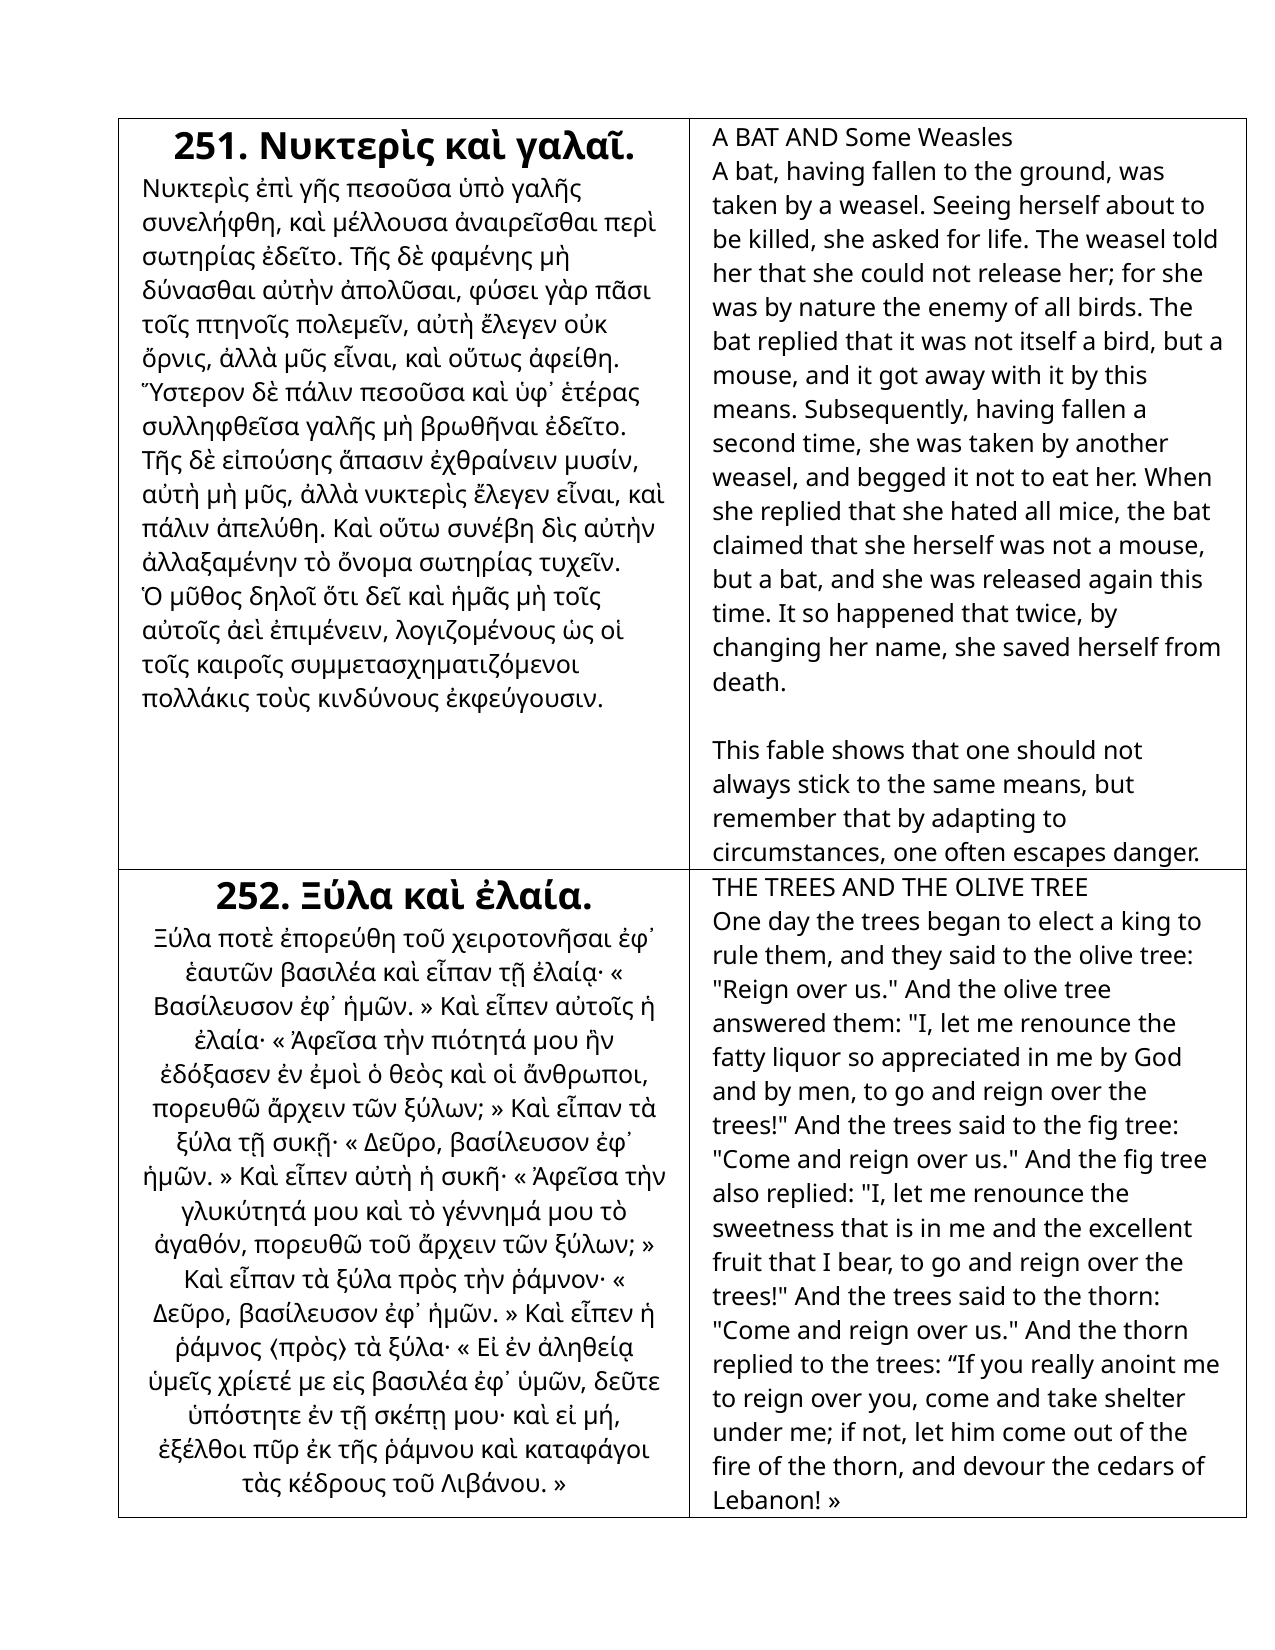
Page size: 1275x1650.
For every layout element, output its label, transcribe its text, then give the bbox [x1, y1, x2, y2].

table_cell 252. Ξύλα καὶ ἐλαία. Ξύλα ποτὲ ἐπορεύθη τοῦ χειροτονῆσαι ἐφ᾿ ἑαυτῶν βασιλέα καὶ εἶπαν τῇ ἐλαίᾳ· « Βασίλευσον ἐφ᾿ ἡμῶν. » Καὶ εἶπεν αὐτοῖς ἡ ἐλαία· « Ἀφεῖσα τὴν πιότητά μου ἣν ἐδόξασεν ἐν ἐμοὶ ὁ θεὸς καὶ οἱ ἄνθρωποι, πορευθῶ ἄρχειν τῶν ξύλων; » Καὶ εἶπαν τὰ ξύλα τῇ συκῇ· « Δεῦρο, βασίλευσον ἐφ᾿ ἡμῶν. » Καὶ εἶπεν αὐτὴ ἡ συκῆ· « Ἀφεῖσα τὴν γλυκύτητά μου καὶ τὸ γέννημά μου τὸ ἀγαθόν, πορευθῶ τοῦ ἄρχειν τῶν ξύλων; » Καὶ εἶπαν τὰ ξύλα πρὸς τὴν ῥάμνον· « Δεῦρο, βασίλευσον ἐφ᾿ ἡμῶν. » Καὶ εἶπεν ἡ ῥάμνος ⟨πρὸς⟩ τὰ ξύλα· « Εἰ ἐν ἀληθείᾳ ὑμεῖς χρίετέ με εἰς βασιλέα ἐφ᾿ ὑμῶν, δεῦτε ὑπόστητε ἐν τῇ σκέπῃ μου· καὶ εἰ μή, ἐξέλθοι πῦρ ἐκ τῆς ῥάμνου καὶ καταφάγοι τὰς κέδρους τοῦ Λιβάνου. » [119, 870, 689, 1517]
table_cell THE TREES AND THE OLIVE TREE One day the trees began to elect a king to rule them, and they said to the olive tree: "Reign over us." And the olive tree answered them: "I, let me renounce the fatty liquor so appreciated in me by God and by men, to go and reign over the trees!" And the trees said to the fig tree: "Come and reign over us." And the fig tree also replied: "I, let me renounce the sweetness that is in me and the excellent fruit that I bear, to go and reign over the trees!" And the trees said to the thorn: "Come and reign over us." And the thorn replied to the trees: “If you really anoint me to reign over you, come and take shelter under me; if not, let him come out of the fire of the thorn, and devour the cedars of Lebanon! » [690, 870, 1246, 1517]
table_cell 251. Νυκτερὶς καὶ γαλαῖ. Νυκτερὶς ἐπὶ γῆς πεσοῦσα ὑπὸ γαλῆς συνελήφθη, καὶ μέλλουσα ἀναιρεῖσθαι περὶ σωτηρίας ἐδεῖτο. Τῆς δὲ φαμένης μὴ δύνασθαι αὐτὴν ἀπολῦσαι, φύσει γὰρ πᾶσι τοῖς πτηνοῖς πολεμεῖν, αὐτὴ ἔλεγεν οὐκ ὄρνις, ἀλλὰ μῦς εἶναι, καὶ οὕτως ἀφείθη. Ὕστερον δὲ πάλιν πεσοῦσα καὶ ὑφ᾿ ἑτέρας συλληφθεῖσα γαλῆς μὴ βρωθῆναι ἐδεῖτο. Τῆς δὲ εἰπούσης ἅπασιν ἐχθραίνειν μυσίν, αὐτὴ μὴ μῦς, ἀλλὰ νυκτερὶς ἔλεγεν εἶναι, καὶ πάλιν ἀπελύθη. Καὶ οὕτω συνέβη δὶς αὐτὴν ἀλλαξαμένην τὸ ὄνομα σωτηρίας τυχεῖν. Ὁ μῦθος δηλοῖ ὅτι δεῖ καὶ ἡμᾶς μὴ τοῖς αὐτοῖς ἀεὶ ἐπιμένειν, λογιζομένους ὡς οἱ τοῖς καιροῖς συμμετασχηματιζόμενοι πολλάκις τοὺς κινδύνους ἐκφεύγουσιν. [119, 119, 689, 868]
table_cell A BAT AND Some Weasles A bat, having fallen to the ground, was taken by a weasel. Seeing herself about to be killed, she asked for life. The weasel told her that she could not release her; for she was by nature the enemy of all birds. The bat replied that it was not itself a bird, but a mouse, and it got away with it by this means. Subsequently, having fallen a second time, she was taken by another weasel, and begged it not to eat her. When she replied that she hated all mice, the bat claimed that she herself was not a mouse, but a bat, and she was released again this time. It so happened that twice, by changing her name, she saved herself from death. This fable shows that one should not always stick to the same means, but remember that by adapting to circumstances, one often escapes danger. [690, 119, 1246, 868]
